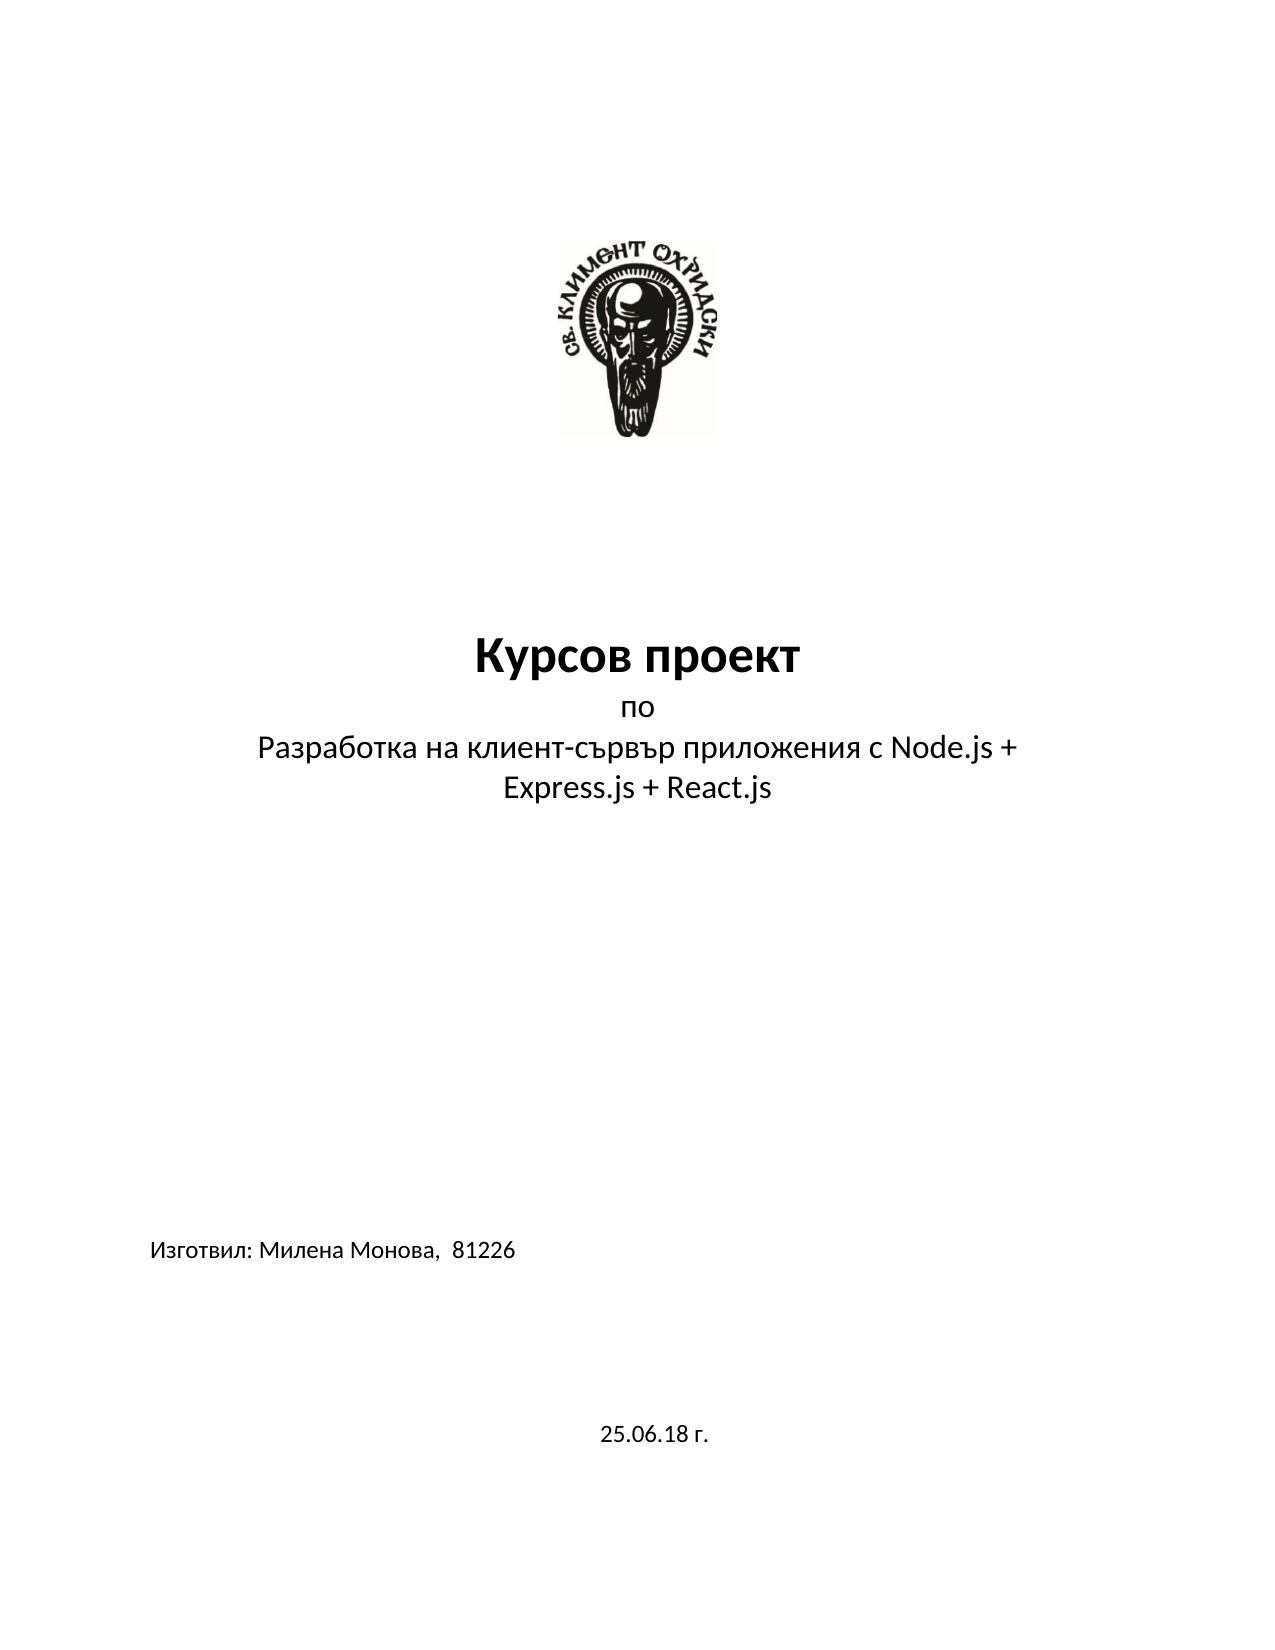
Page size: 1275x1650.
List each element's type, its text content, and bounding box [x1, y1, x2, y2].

text 25.06.18 г. [525, 1357, 1125, 1448]
text Разработка на клиент-сървър приложения с Node.js + [150, 726, 1125, 767]
text Изготвил: Милена Монова, 81226 [150, 1234, 1125, 1265]
text Express.js + React.js [150, 767, 1125, 807]
text Курсов проект [150, 622, 1125, 685]
text по [150, 685, 1125, 726]
picture [557, 241, 718, 437]
